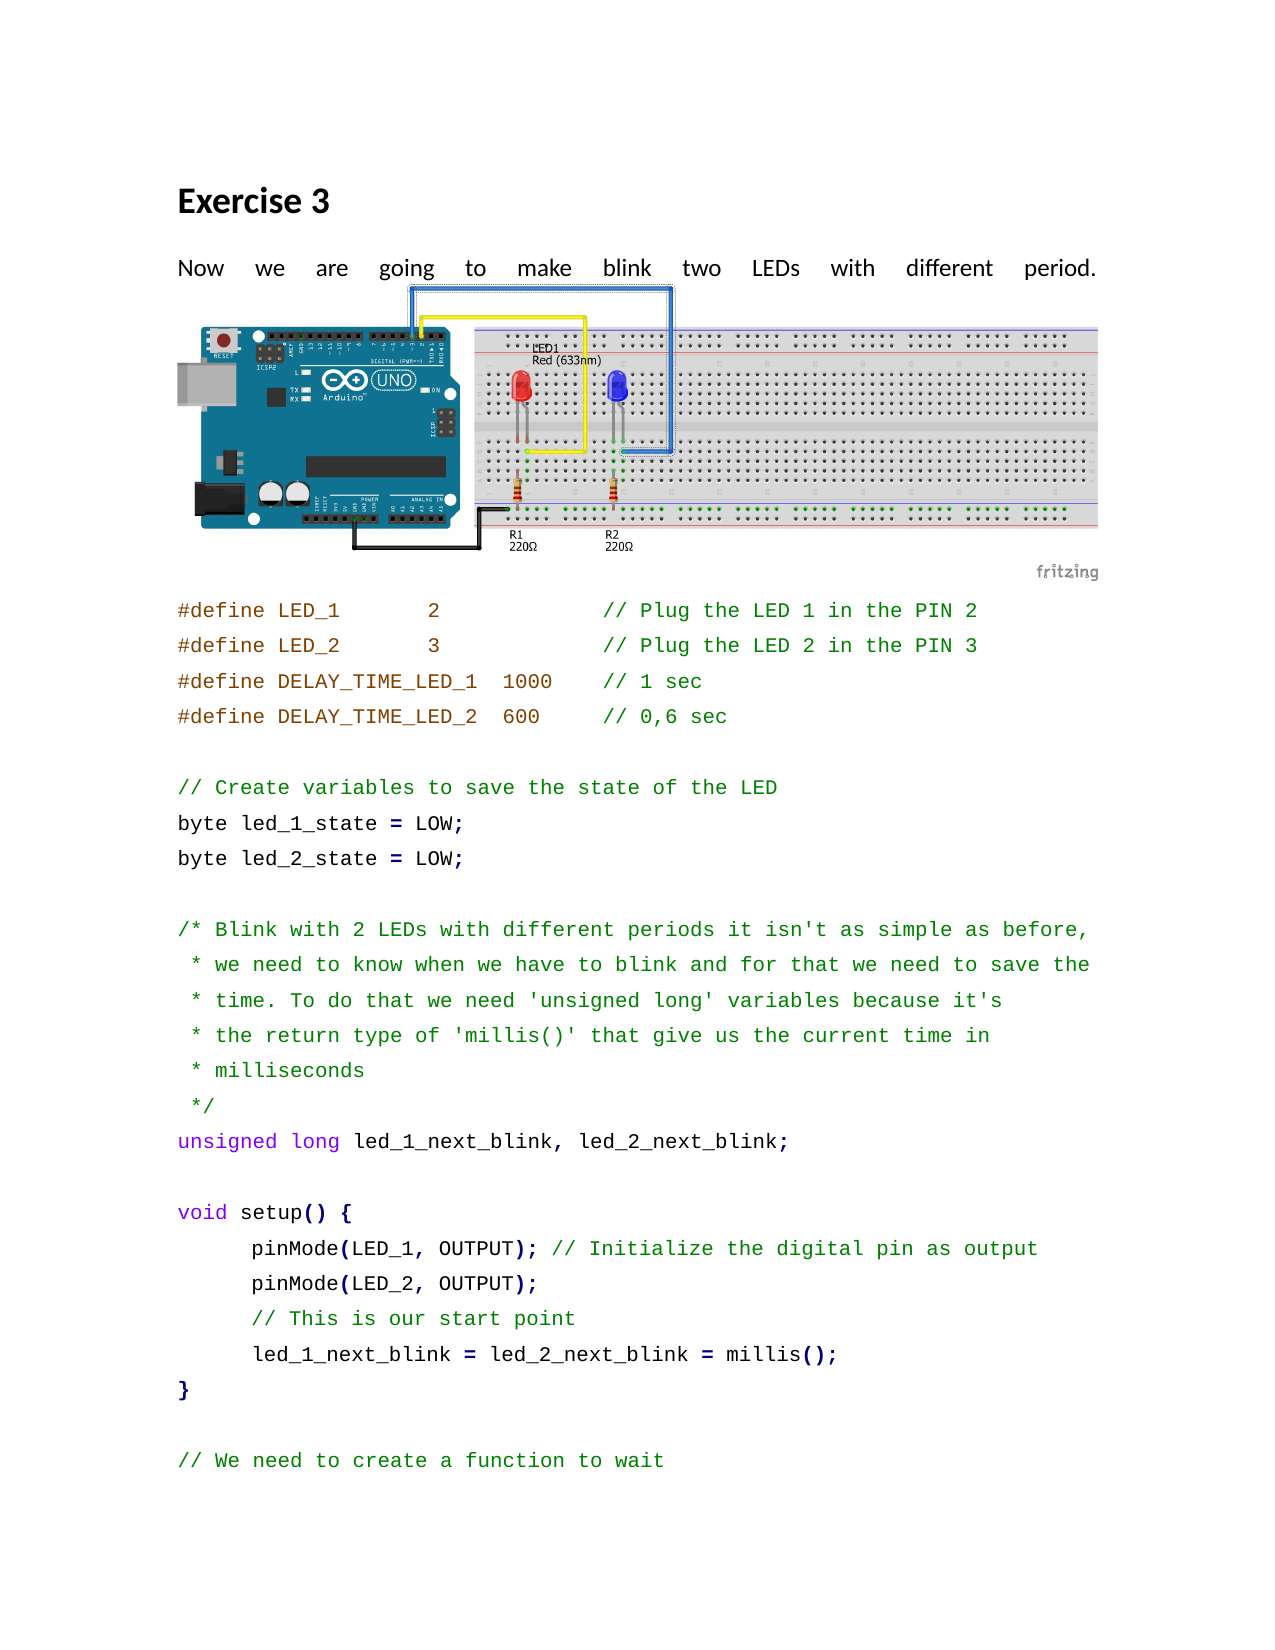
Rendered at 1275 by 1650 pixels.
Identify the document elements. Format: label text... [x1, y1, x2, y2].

text unsigned long led_1_next_blink, led_2_next_blink; [177, 1131, 1098, 1155]
text #define DELAY_TIME_LED_2 600 // 0,6 sec [177, 706, 1098, 730]
text #define LED_1 2 // Plug the LED 1 in the PIN 2 [177, 600, 1098, 624]
text /* Blink with 2 LEDs with different periods it isn't as simple as before, [177, 919, 1098, 942]
text // Create variables to save the state of the LED [177, 777, 1098, 801]
picture [177, 284, 1098, 581]
text byte led_2_state = LOW; [177, 848, 1098, 872]
text * milliseconds [177, 1061, 1098, 1084]
text // We need to create a function to wait [177, 1450, 1098, 1474]
text */ [177, 1096, 1098, 1119]
text } [177, 1379, 1098, 1403]
text Now we are going to make blink two LEDs with different period. [177, 252, 1098, 284]
text #define DELAY_TIME_LED_1 1000 // 1 sec [177, 671, 1098, 694]
text // This is our start point [177, 1308, 1098, 1332]
text #define LED_2 3 // Plug the LED 2 in the PIN 3 [177, 636, 1098, 659]
text pinMode(LED_1, OUTPUT); // Initialize the digital pin as output [177, 1238, 1098, 1261]
text led_1_next_blink = led_2_next_blink = millis(); [177, 1344, 1098, 1367]
text * the return type of 'millis()' that give us the current time in [177, 1025, 1098, 1049]
text * time. To do that we need 'unsigned long' variables because it's [177, 990, 1098, 1013]
subtitle Exercise 3 [177, 177, 1098, 223]
text * we need to know when we have to blink and for that we need to save the [177, 954, 1098, 978]
text byte led_1_state = LOW; [177, 813, 1098, 836]
text void setup() { [177, 1202, 1098, 1226]
text pinMode(LED_2, OUTPUT); [177, 1273, 1098, 1297]
